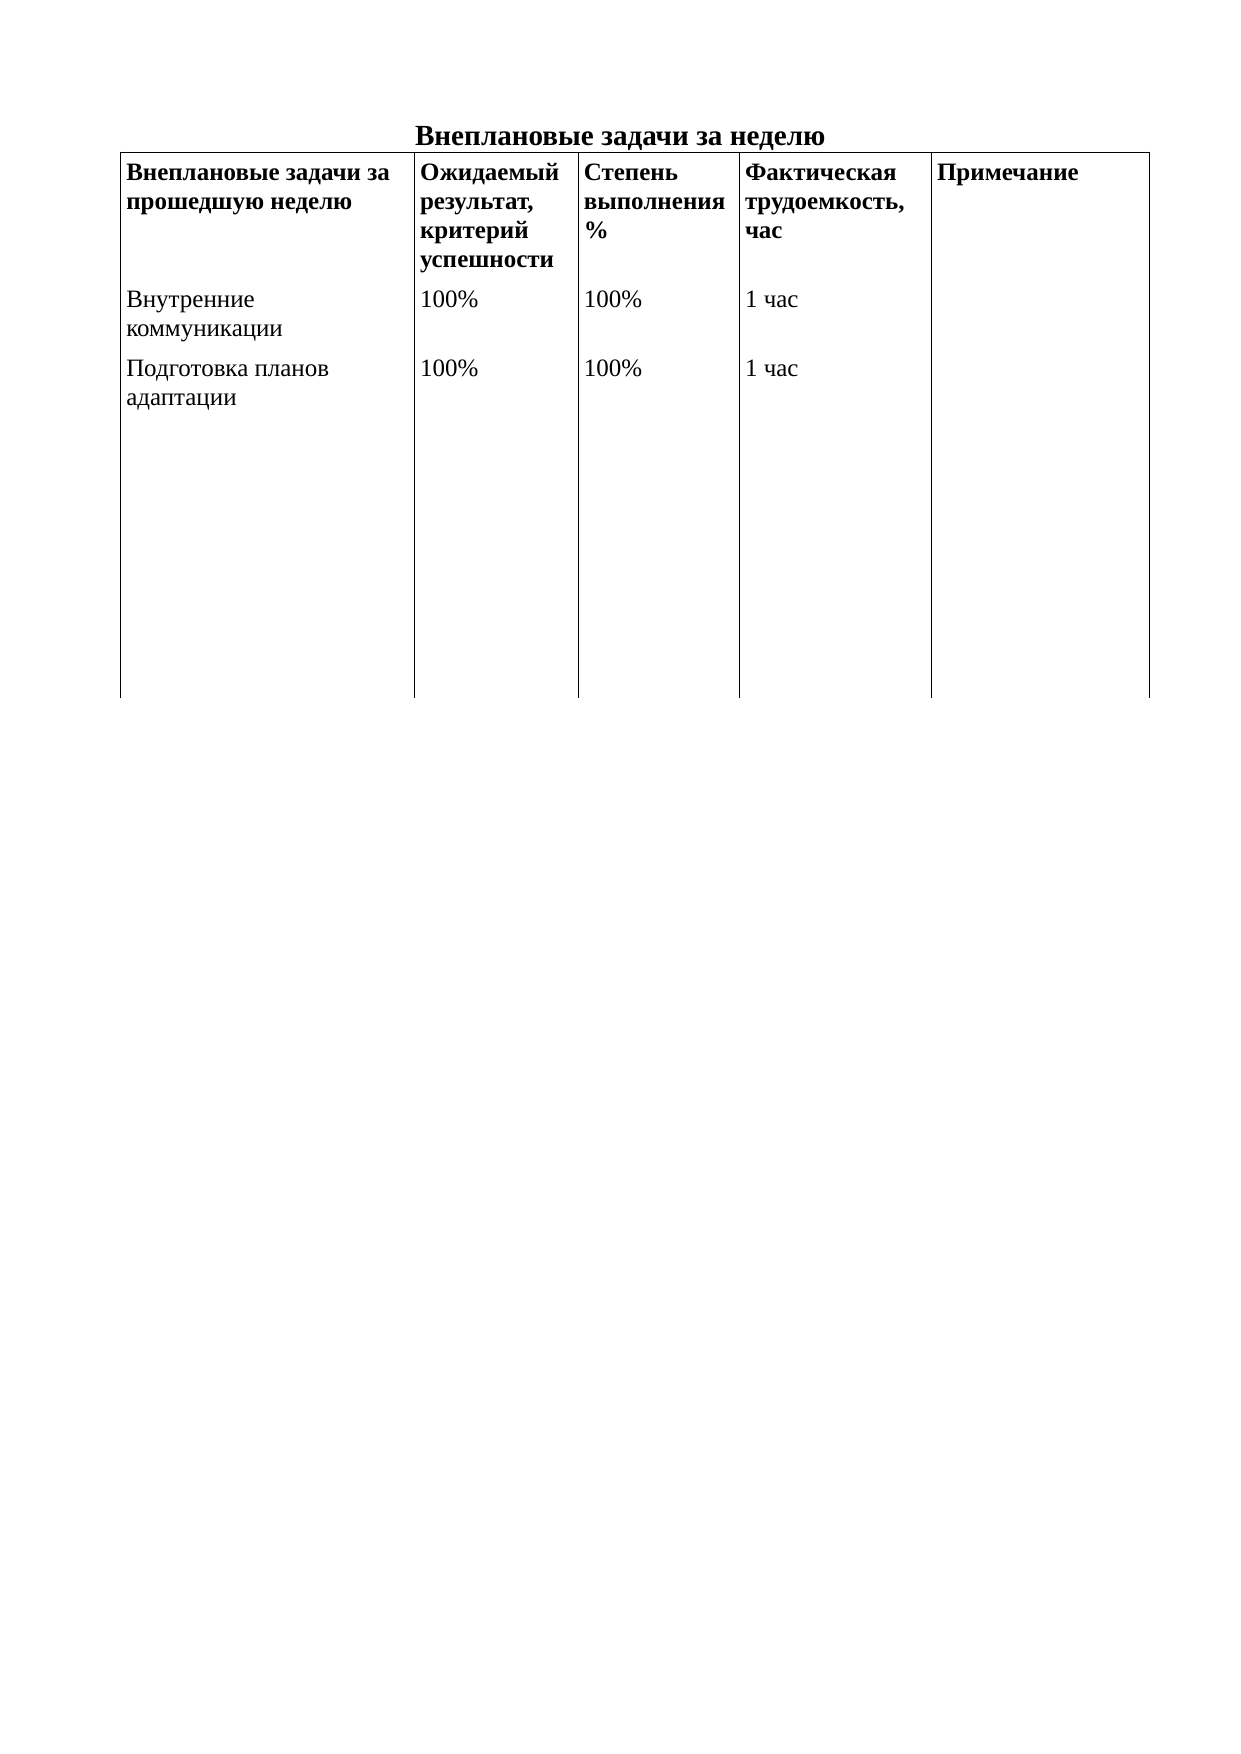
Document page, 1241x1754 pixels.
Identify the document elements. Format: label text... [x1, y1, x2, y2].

table_cell 100% [579, 278, 739, 347]
table_cell [579, 497, 739, 537]
table_cell [740, 658, 931, 698]
table_cell [579, 577, 739, 617]
table_cell 100% [415, 347, 578, 416]
table_cell [121, 617, 414, 657]
table_cell Внутренние коммуникации [121, 278, 414, 347]
table_cell [932, 456, 1149, 497]
table_cell [415, 416, 578, 456]
table_cell [579, 658, 739, 698]
table_cell 100% [579, 347, 739, 416]
table_cell [740, 537, 931, 577]
table_cell [121, 658, 414, 698]
table_cell Подготовка планов адаптации [121, 347, 414, 416]
text Внеплановые задачи за неделю [118, 118, 1122, 152]
table_cell [932, 617, 1149, 657]
table_cell [121, 577, 414, 617]
table_cell [932, 278, 1149, 347]
table_cell [121, 456, 414, 497]
table_cell [740, 456, 931, 497]
table_cell [579, 416, 739, 456]
table_cell [932, 497, 1149, 537]
table_cell [932, 416, 1149, 456]
table_cell 1 час [740, 347, 931, 416]
table_cell [740, 617, 931, 657]
table_cell [579, 456, 739, 497]
table_cell [415, 537, 578, 577]
table_cell [740, 416, 931, 456]
table_cell [740, 497, 931, 537]
table_cell [740, 577, 931, 617]
table_cell [121, 537, 414, 577]
table_header Степень выполнения % [579, 153, 739, 278]
table_cell [932, 658, 1149, 698]
table_cell [579, 537, 739, 577]
table_cell [932, 347, 1149, 416]
table_cell [415, 577, 578, 617]
table_cell [121, 497, 414, 537]
table_cell [415, 497, 578, 537]
table_cell [415, 456, 578, 497]
table_cell [121, 416, 414, 456]
table_cell [932, 577, 1149, 617]
table_header Внеплановые задачи за прошедшую неделю [121, 153, 414, 278]
table_header Ожидаемый результат, критерий успешности [415, 153, 578, 278]
table_header Примечание [932, 153, 1149, 278]
table_cell 100% [415, 278, 578, 347]
table_cell [932, 537, 1149, 577]
table_header Фактическая трудоемкость, час [740, 153, 931, 278]
table_cell 1 час [740, 278, 931, 347]
table_cell [579, 617, 739, 657]
table_cell [415, 658, 578, 698]
table_cell [415, 617, 578, 657]
